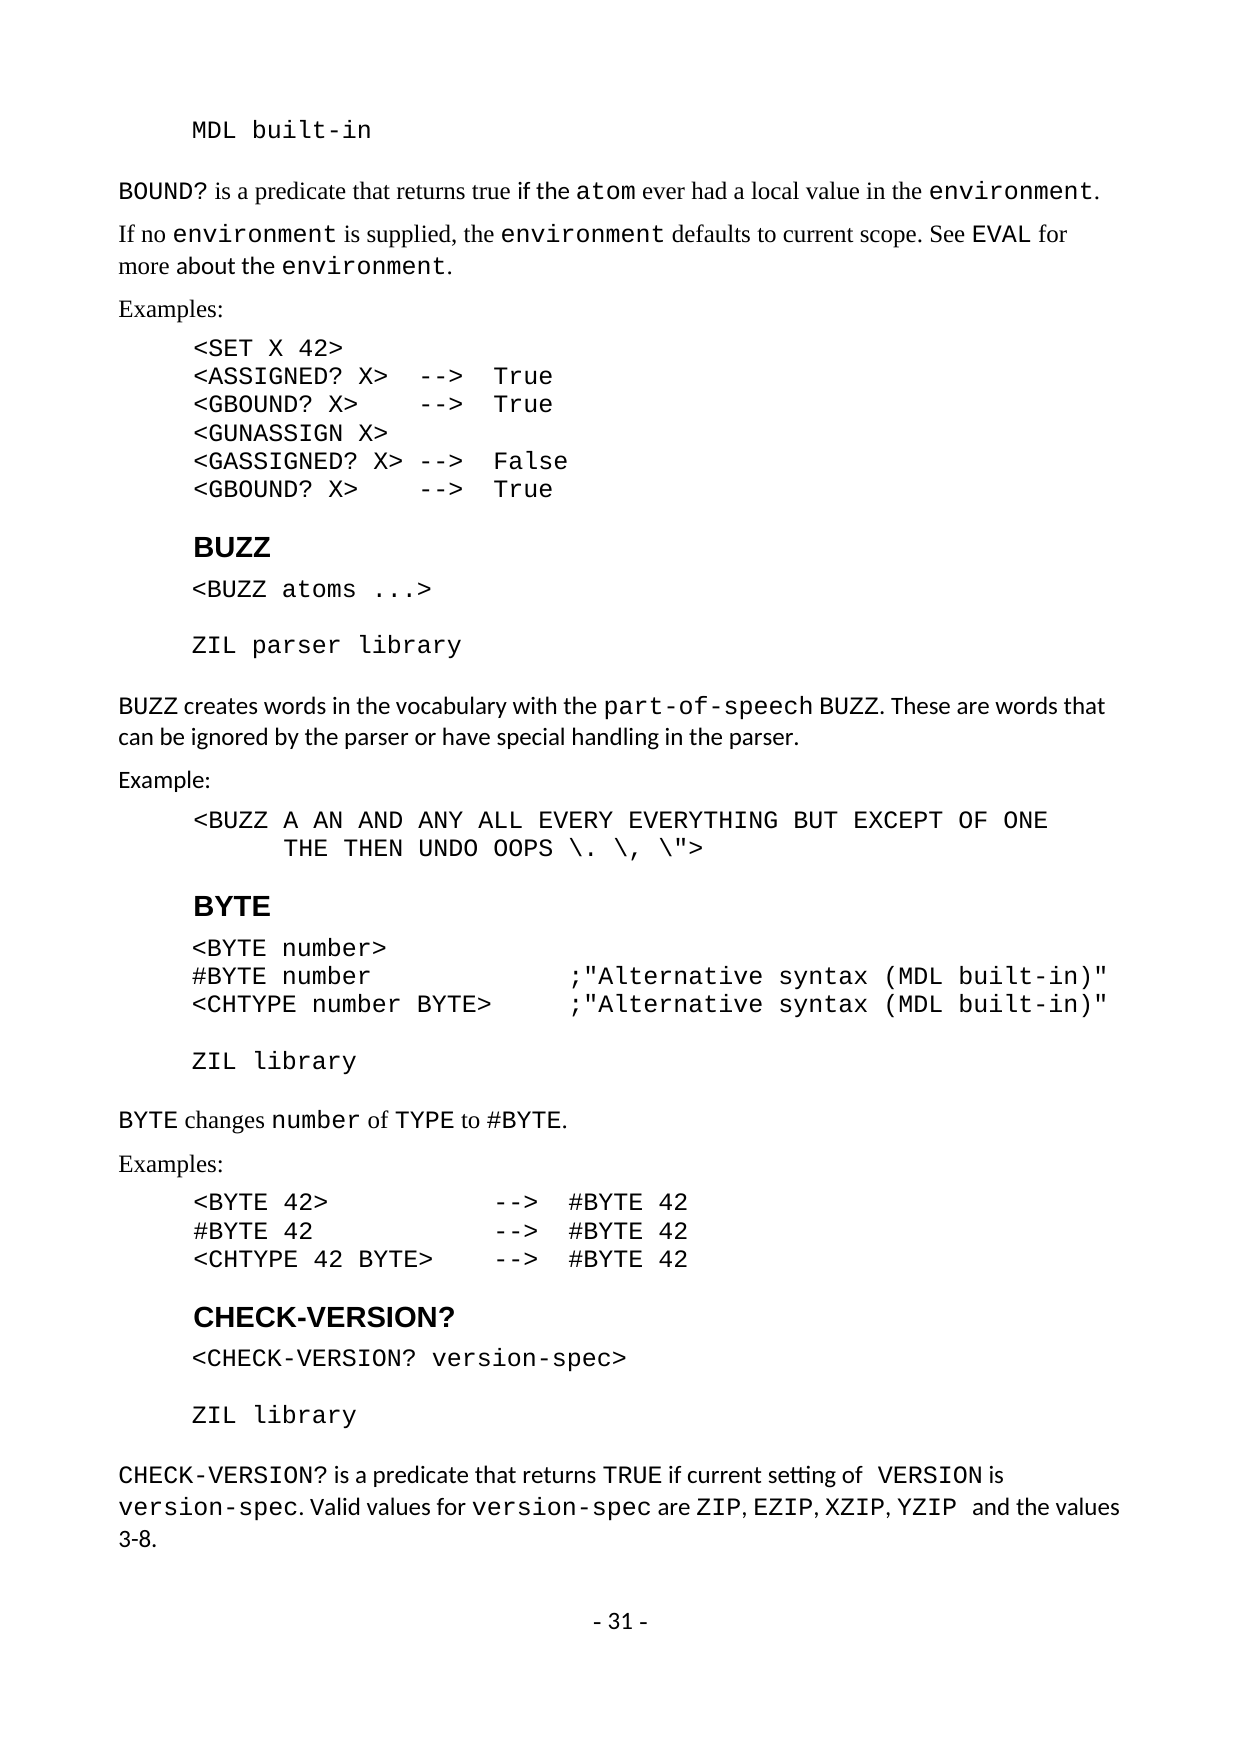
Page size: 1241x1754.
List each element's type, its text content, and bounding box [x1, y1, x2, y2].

text ZIL parser library [192, 633, 1122, 661]
text ZIL library [192, 1049, 1122, 1077]
text BUZZ creates words in the vocabulary with the part-of-speech BUZZ. These are words that can be ignored by the parser or have special handling in the parser. [118, 690, 1122, 752]
subtitle BUZZ [118, 530, 1122, 564]
text Example: [118, 764, 1122, 795]
text <CHECK-VERSION? version-spec> [192, 1346, 1122, 1374]
text <BUZZ A AN AND ANY ALL EVERY EVERYTHING BUT EXCEPT OF ONE THE THEN UNDO OOPS \. \, \"> [118, 808, 1122, 864]
text ZIL library [192, 1403, 1122, 1431]
text Examples: [118, 1149, 1122, 1177]
text BYTE changes number of TYPE to #BYTE. [118, 1105, 1122, 1136]
text <SET X 42> <ASSIGNED? X> --> True <GBOUND? X> --> True <GUNASSIGN X> <GASSIGNED? X> --> False <GBOUND? X> --> True [118, 335, 1122, 505]
text MDL built-in [192, 118, 1122, 146]
text BOUND? is a predicate that returns true if the atom ever had a local value in the environment. [118, 175, 1122, 207]
subtitle CHECK-VERSION? [118, 1300, 1122, 1333]
text If no environment is supplied, the environment defaults to current scope. See EVAL for more about the environment. [118, 219, 1122, 282]
text CHECK-VERSION? is a predicate that returns TRUE if current setting of VERSION is version-spec. Valid values for version-spec are ZIP, EZIP, XZIP, YZIP and the values 3-8. [118, 1459, 1122, 1553]
text <BYTE number> #BYTE number ;"Alternative syntax (MDL built-in)" <CHTYPE number BYTE> ;"Alternative syntax (MDL built-in)" [192, 935, 1122, 1020]
text <BYTE 42> --> #BYTE 42 #BYTE 42 --> #BYTE 42 <CHTYPE 42 BYTE> --> #BYTE 42 [118, 1190, 1122, 1275]
text Examples: [118, 294, 1122, 323]
subtitle BYTE [118, 889, 1122, 923]
text <BUZZ atoms ...> [192, 576, 1122, 605]
